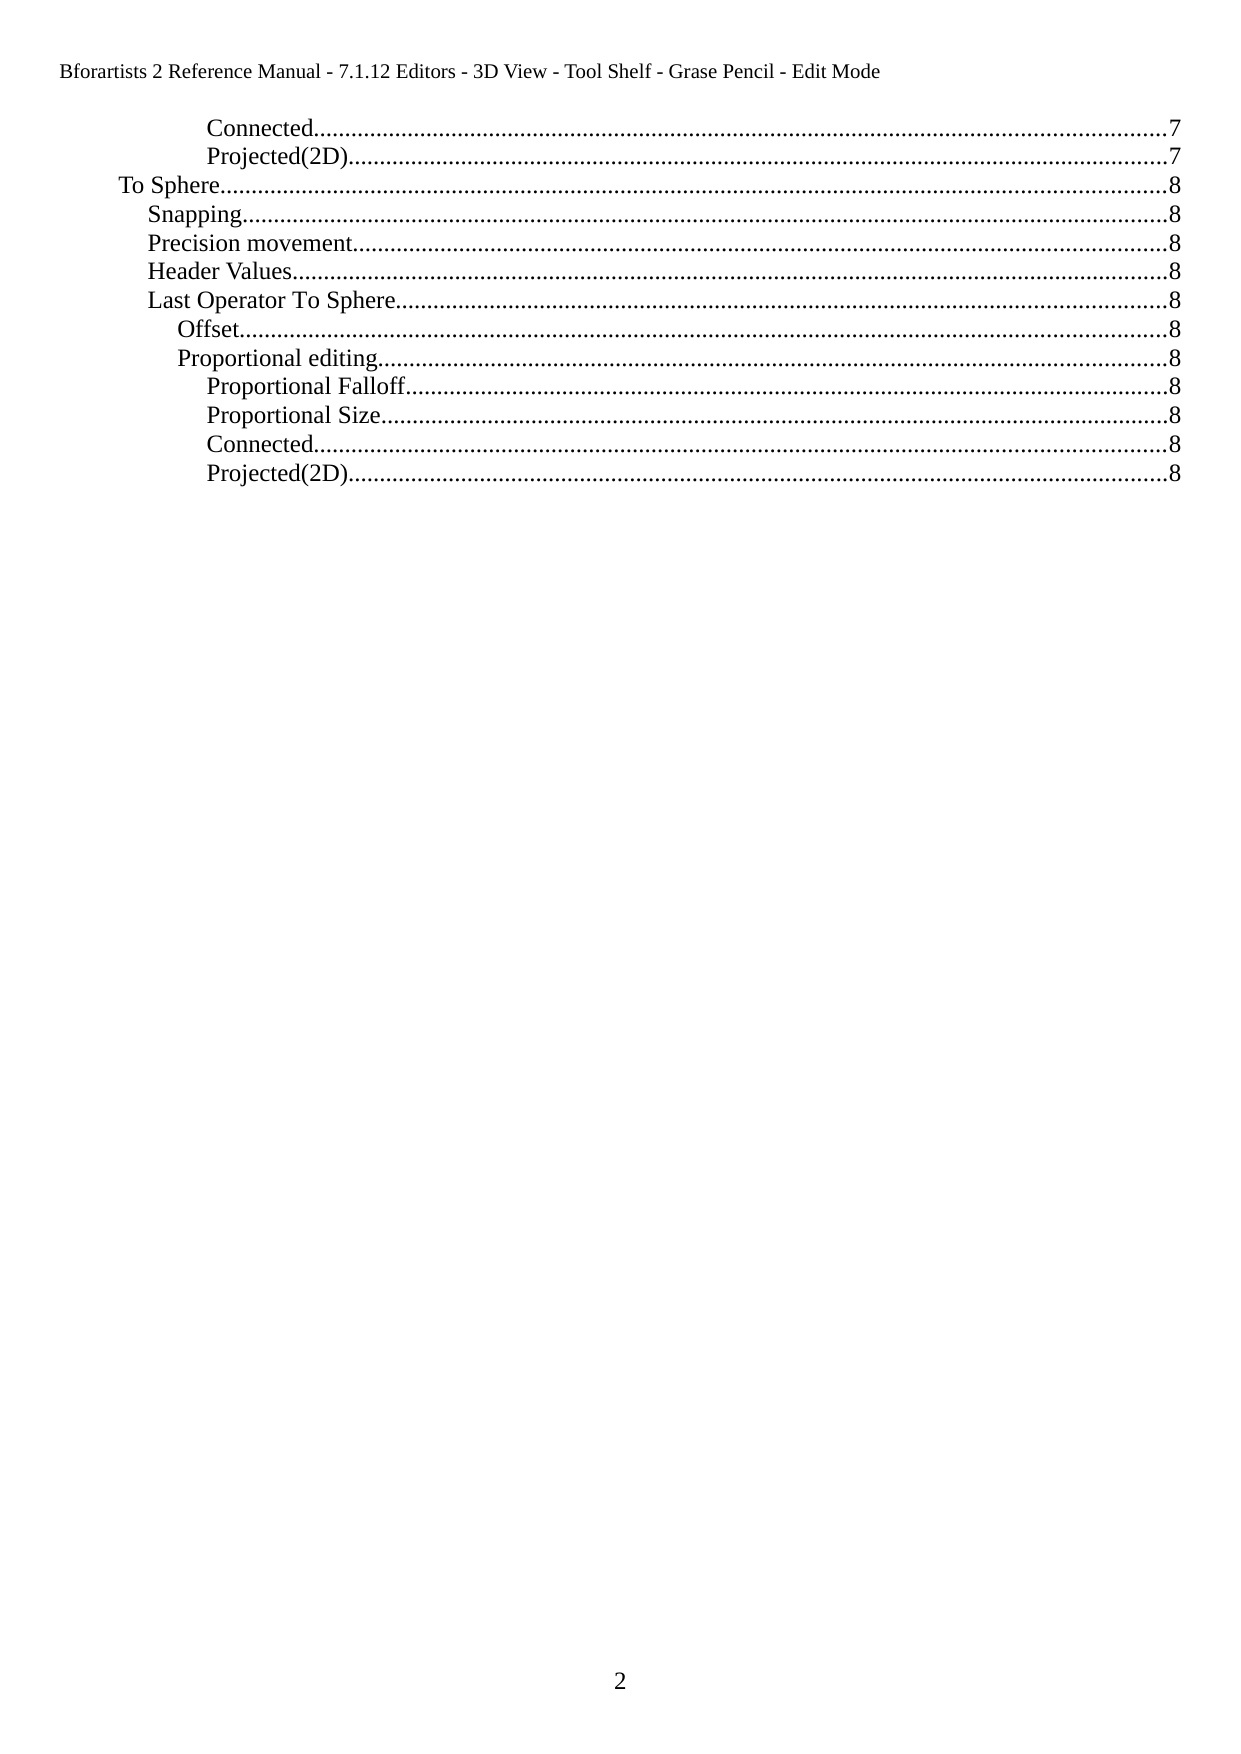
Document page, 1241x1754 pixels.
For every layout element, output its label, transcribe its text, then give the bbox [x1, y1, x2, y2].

text Connected 7 [206, 113, 1181, 141]
text Connected 8 [206, 429, 1181, 458]
text Snapping 8 [147, 199, 1181, 228]
text Precision movement 8 [147, 228, 1181, 256]
text Offset 8 [177, 314, 1181, 343]
text To Sphere 8 [118, 170, 1181, 199]
text Last Operator To Sphere 8 [147, 285, 1181, 314]
text Proportional Falloff 8 [206, 371, 1181, 400]
text Proportional editing 8 [177, 343, 1181, 371]
text Projected(2D) 8 [206, 458, 1181, 486]
text Projected(2D) 7 [206, 141, 1181, 170]
text Header Values 8 [147, 256, 1181, 285]
text Proportional Size 8 [206, 400, 1181, 429]
